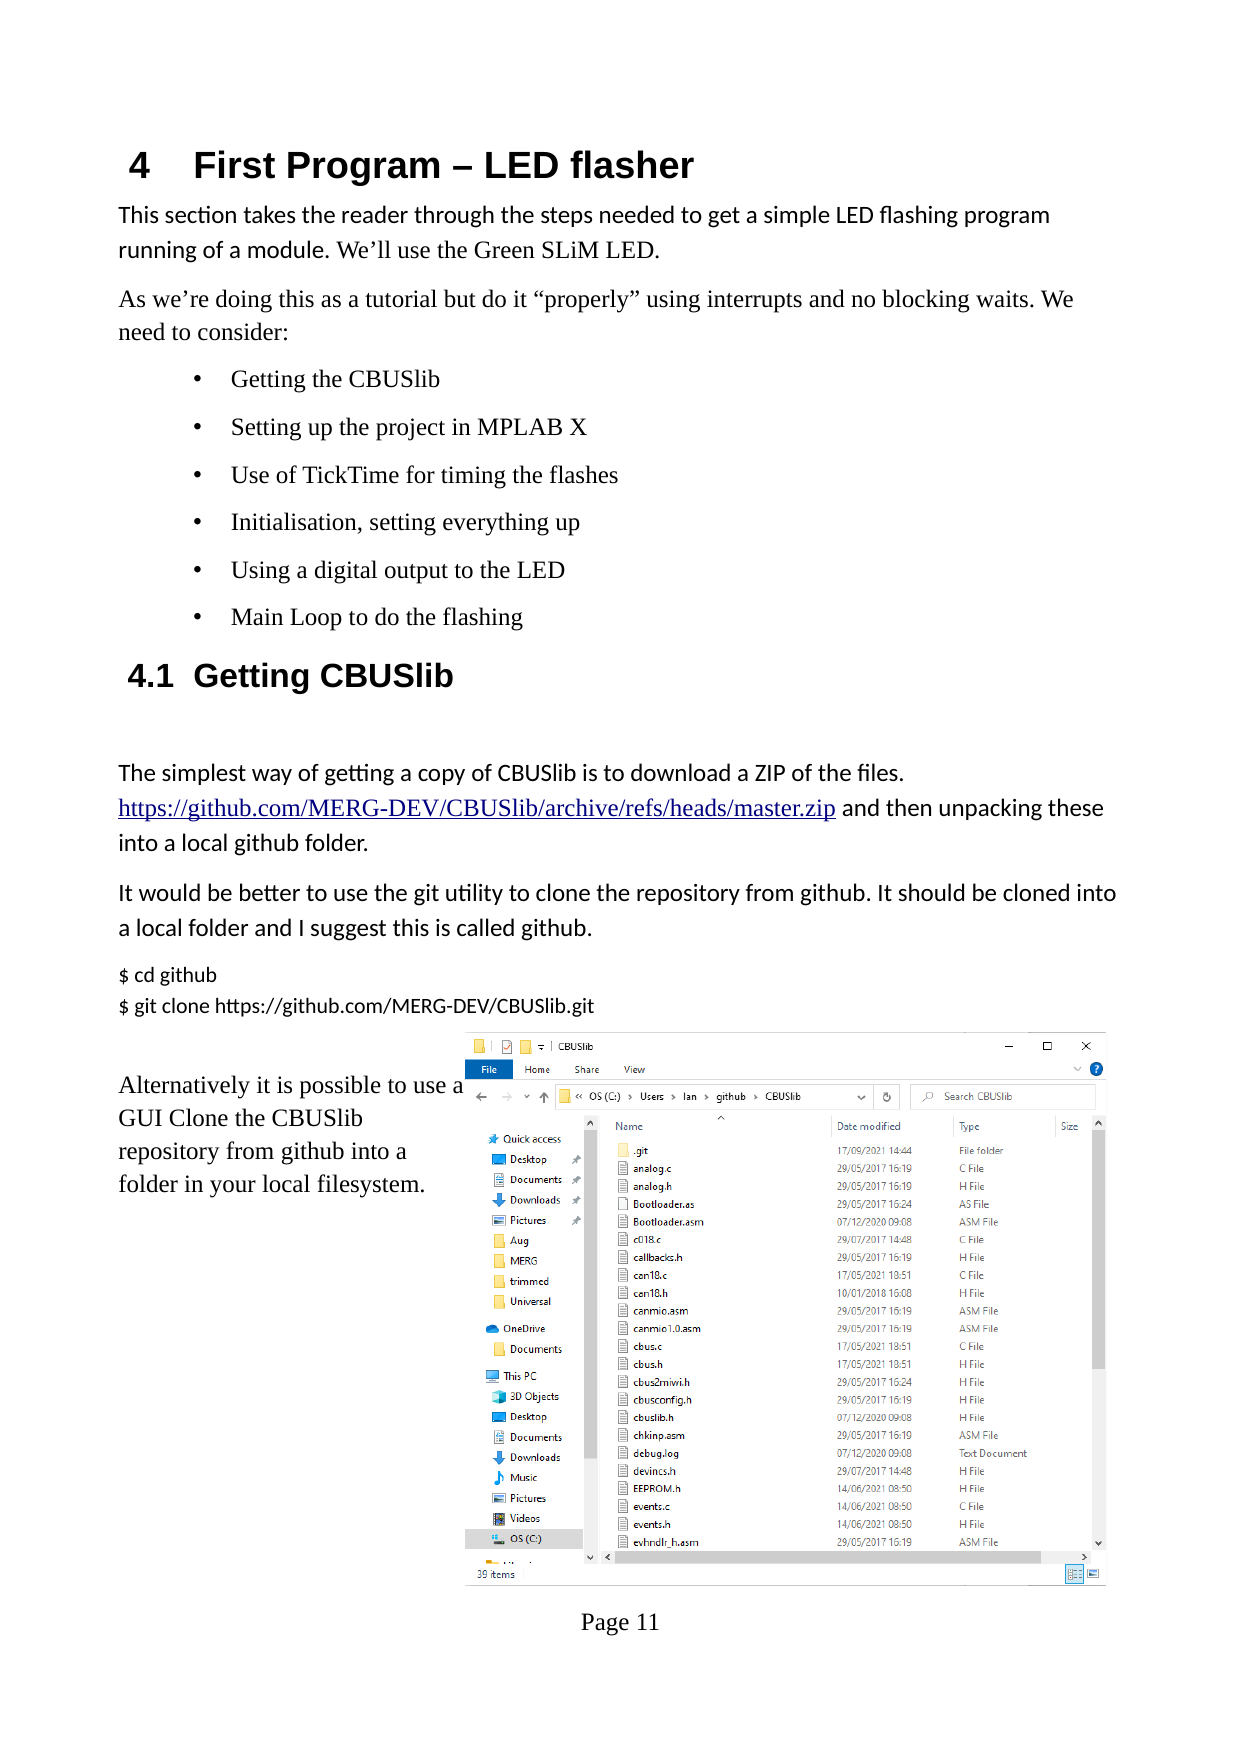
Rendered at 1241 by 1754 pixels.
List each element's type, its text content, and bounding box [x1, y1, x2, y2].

text The simplest way of getting a copy of CBUSlib is to download a ZIP of the files. https://github.com/MERG-DEV/CBUSlib/archive/refs/heads/master.zip and then unpacking these into a local github folder. [118, 757, 1122, 858]
list Getting the CBUSlib [193, 364, 1122, 393]
subtitle First Program – LED flasher [118, 143, 1122, 187]
list Using a digital output to the LED [193, 555, 1122, 584]
text $ cd github [118, 961, 1122, 988]
list Setting up the project in MPLAB X [193, 412, 1122, 441]
subtitle Getting CBUSlib [118, 656, 1122, 695]
text $ git clone https://github.com/MERG-DEV/CBUSlib.git [118, 992, 1122, 1018]
text This section takes the reader through the steps needed to get a simple LED flashing program running of a module. We’ll use the Green SLiM LED. [118, 199, 1122, 265]
list Main Loop to do the flashing [193, 602, 1122, 631]
text Alternatively it is possible to use a GUI Clone the CBUSlib repository from github into a folder in your local filesystem. [118, 1070, 464, 1198]
text It would be better to use the git utility to clone the repository from github. It should be cloned into a local folder and I suggest this is called github. [118, 877, 1122, 942]
list Use of TickTime for timing the flashes [193, 460, 1122, 488]
list Initialisation, setting everything up [193, 507, 1122, 536]
picture [464, 1032, 1107, 1586]
list As we’re doing this as a tutorial but do it “properly” using interrupts and no blocking waits. We need to consider: [118, 284, 1122, 346]
